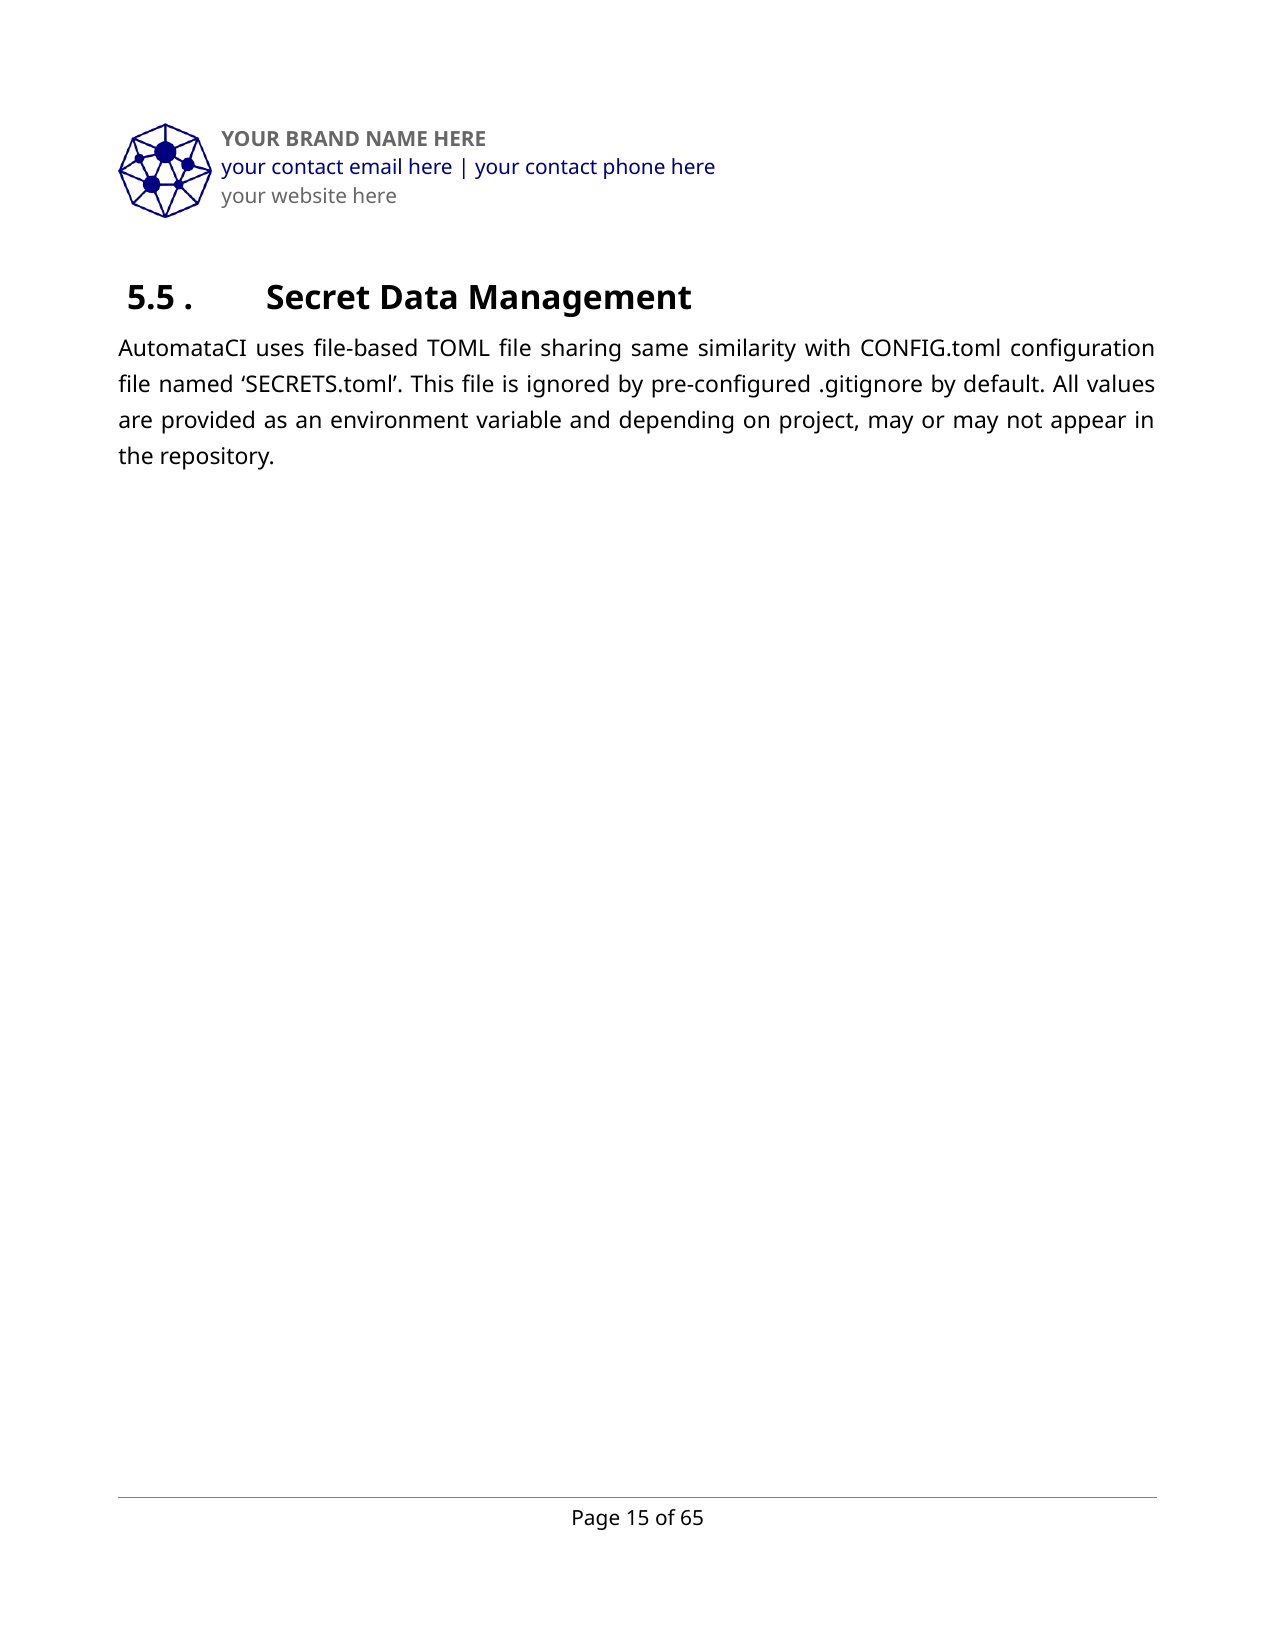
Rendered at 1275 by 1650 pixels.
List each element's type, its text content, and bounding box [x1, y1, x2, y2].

text AutomataCI uses file-based TOML file sharing same similarity with CONFIG.toml configuration file named ‘SECRETS.toml’. This file is ignored by pre-configured .gitignore by default. All values are provided as an environment variable and depending on project, may or may not appear in the repository. [118, 332, 1157, 471]
subtitle Secret Data Management [118, 274, 1157, 319]
picture [118, 123, 212, 218]
